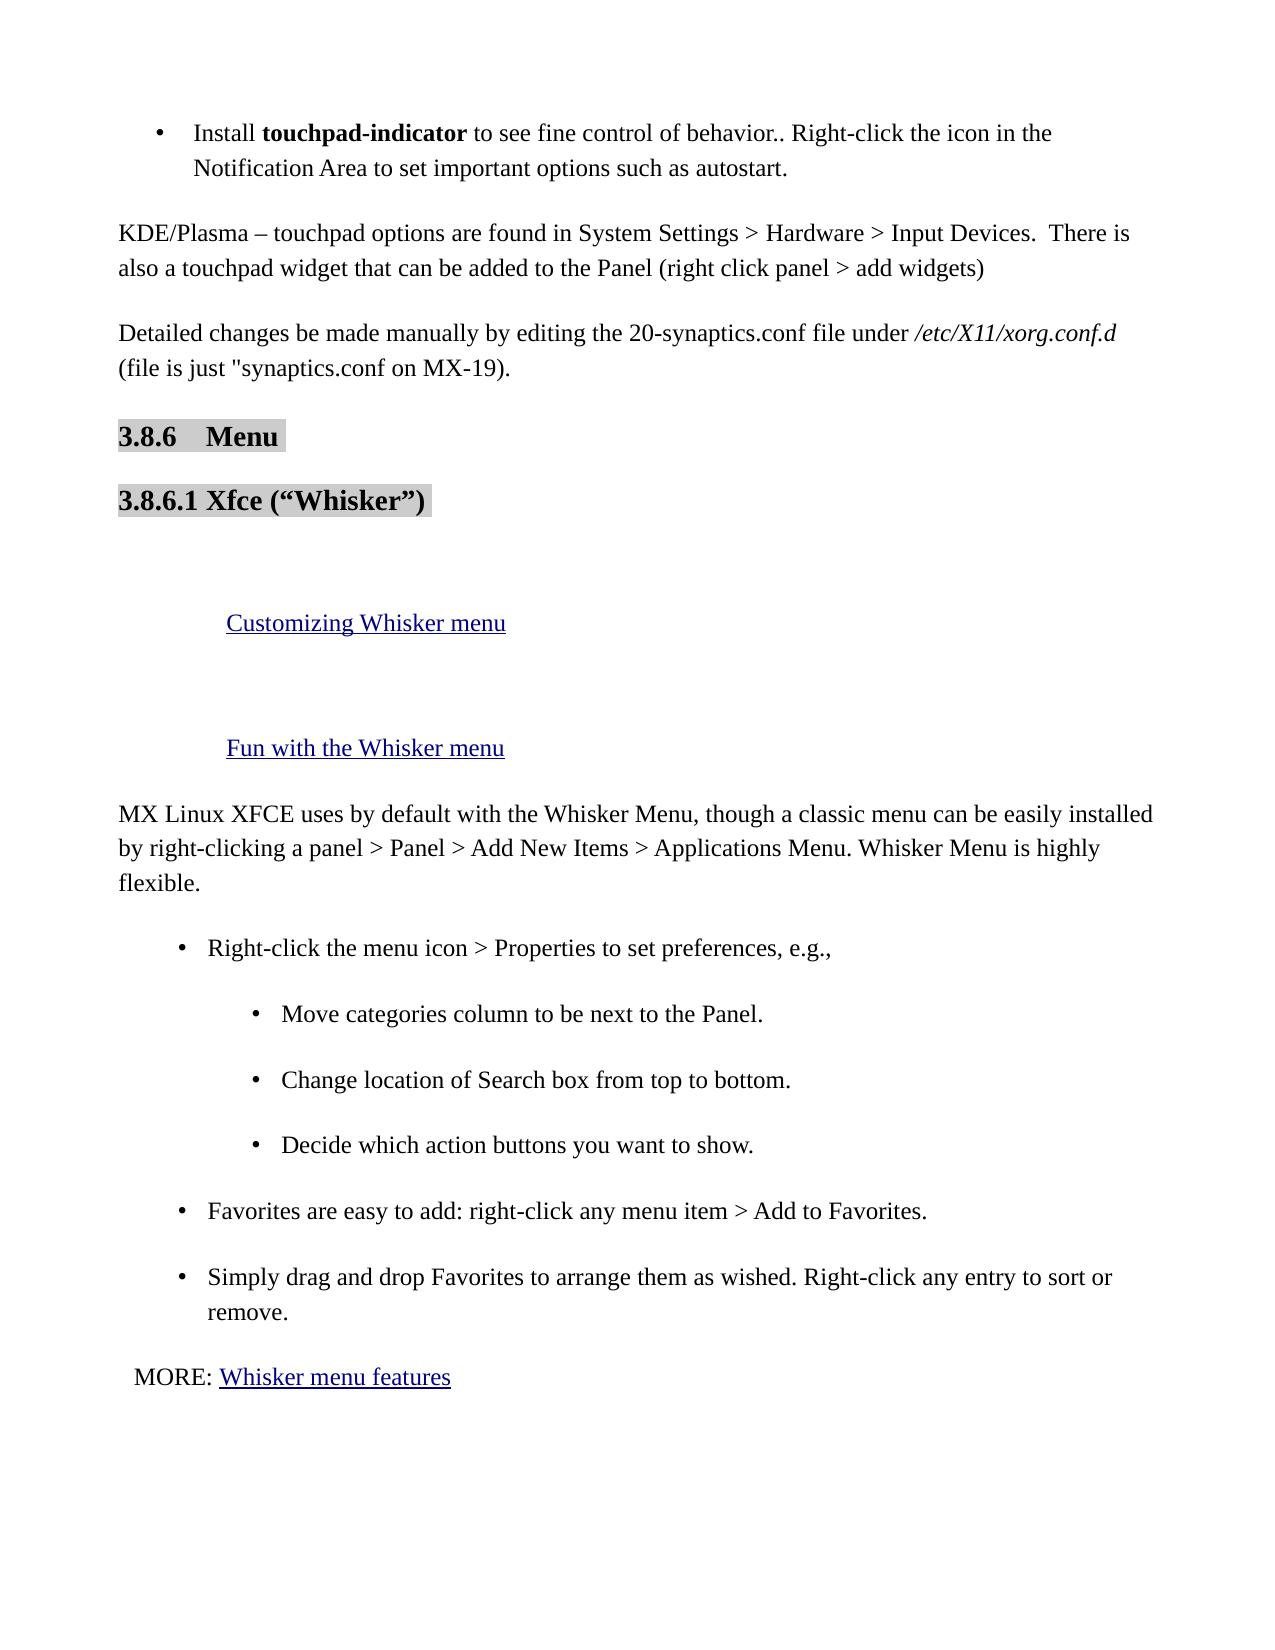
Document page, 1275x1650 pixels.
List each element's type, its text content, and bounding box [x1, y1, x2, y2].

text MX Linux XFCE uses by default with the Whisker Menu, though a classic menu can be easily installed by right-clicking a panel > Panel > Add New Items > Applications Menu. Whisker Menu is highly flexible. [118, 799, 1157, 896]
list Favorites are easy to add: right-click any menu item > Add to Favorites. [178, 1196, 1141, 1225]
text KDE/Plasma – touchpad options are found in System Settings > Hardware > Input Devices. There is also a touchpad widget that can be added to the Panel (right click panel > add widgets) [118, 218, 1157, 282]
list Simply drag and drop Favorites to arrange them as wished. Right-click any entry to sort or remove. [178, 1262, 1141, 1325]
text Fun with the Whisker menu [118, 673, 1157, 762]
list Decide which action buttons you want to show. [252, 1131, 1141, 1159]
list Move categories column to be next to the Panel. [252, 999, 1141, 1028]
subtitle 3.8.6.1 Xfce (“Whisker”) [118, 483, 1138, 517]
text Customizing Whisker menu [118, 548, 1157, 637]
text MORE: Whisker menu features [134, 1362, 1141, 1391]
subtitle 3.8.6 Menu [286, 419, 1138, 452]
list Change location of Search box from top to bottom. [252, 1065, 1141, 1094]
list Install touchpad-indicator to see fine control of behavior.. Right-click the icon in the Notification Area to set important options such as autostart. [156, 118, 1157, 181]
list Right-click the menu icon > Properties to set preferences, e.g., [178, 933, 1141, 962]
text Detailed changes be made manually by editing the 20-synaptics.conf file under /etc/X11/xorg.conf.d (file is just "synaptics.conf on MX-19). [118, 318, 1157, 382]
